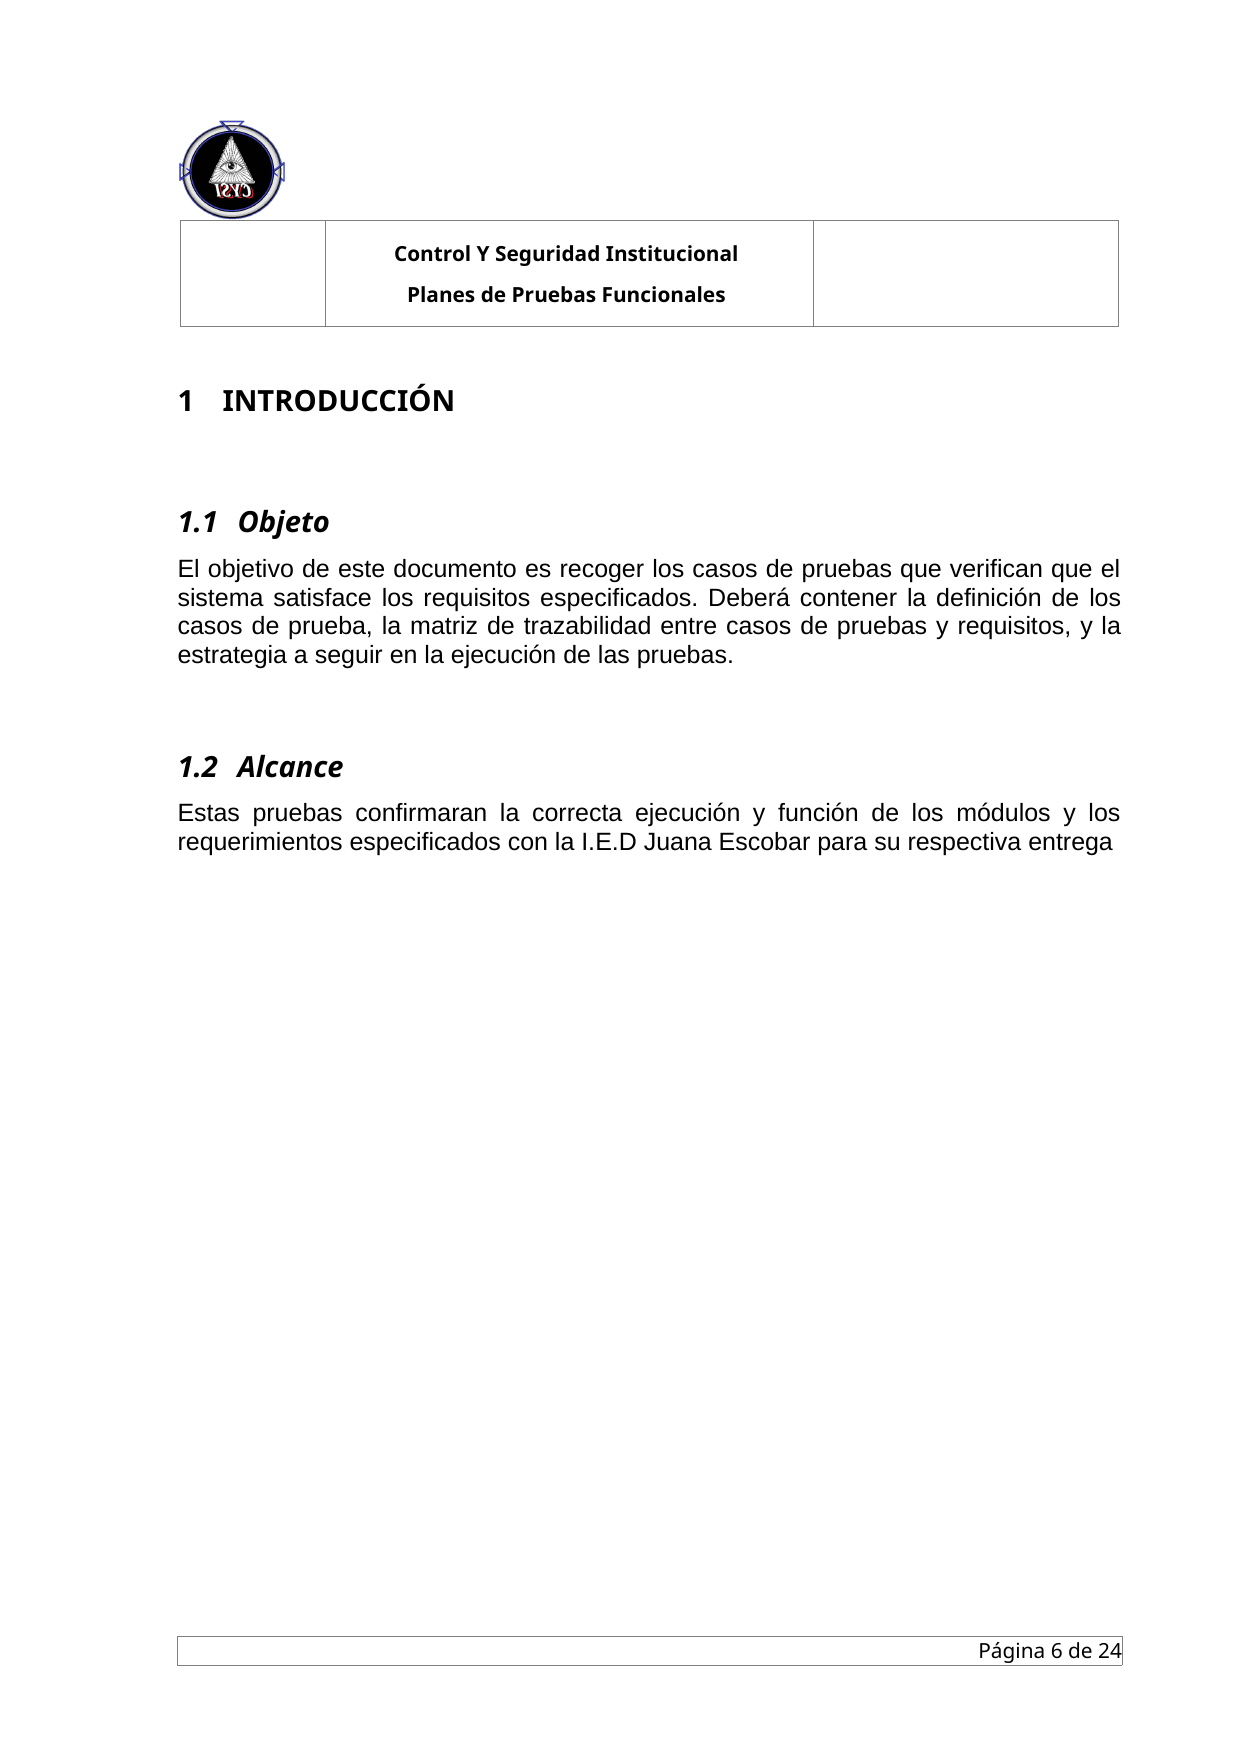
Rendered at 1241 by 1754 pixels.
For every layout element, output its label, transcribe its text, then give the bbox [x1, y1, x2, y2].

text Estas pruebas confirmaran la correcta ejecución y función de los módulos y los requerimientos especificados con la I.E.D Juana Escobar para su respectiva entrega [177, 798, 1122, 856]
text El objetivo de este documento es recoger los casos de pruebas que verifican que el sistema satisface los requisitos especificados. Deberá contener la definición de los casos de prueba, la matriz de trazabilidad entre casos de pruebas y requisitos, y la estrategia a seguir en la ejecución de las pruebas. [177, 554, 1122, 669]
subtitle INTRODUCCIÓN [177, 381, 1122, 420]
subtitle Objeto [177, 502, 1122, 541]
subtitle Alcance [177, 746, 1122, 786]
